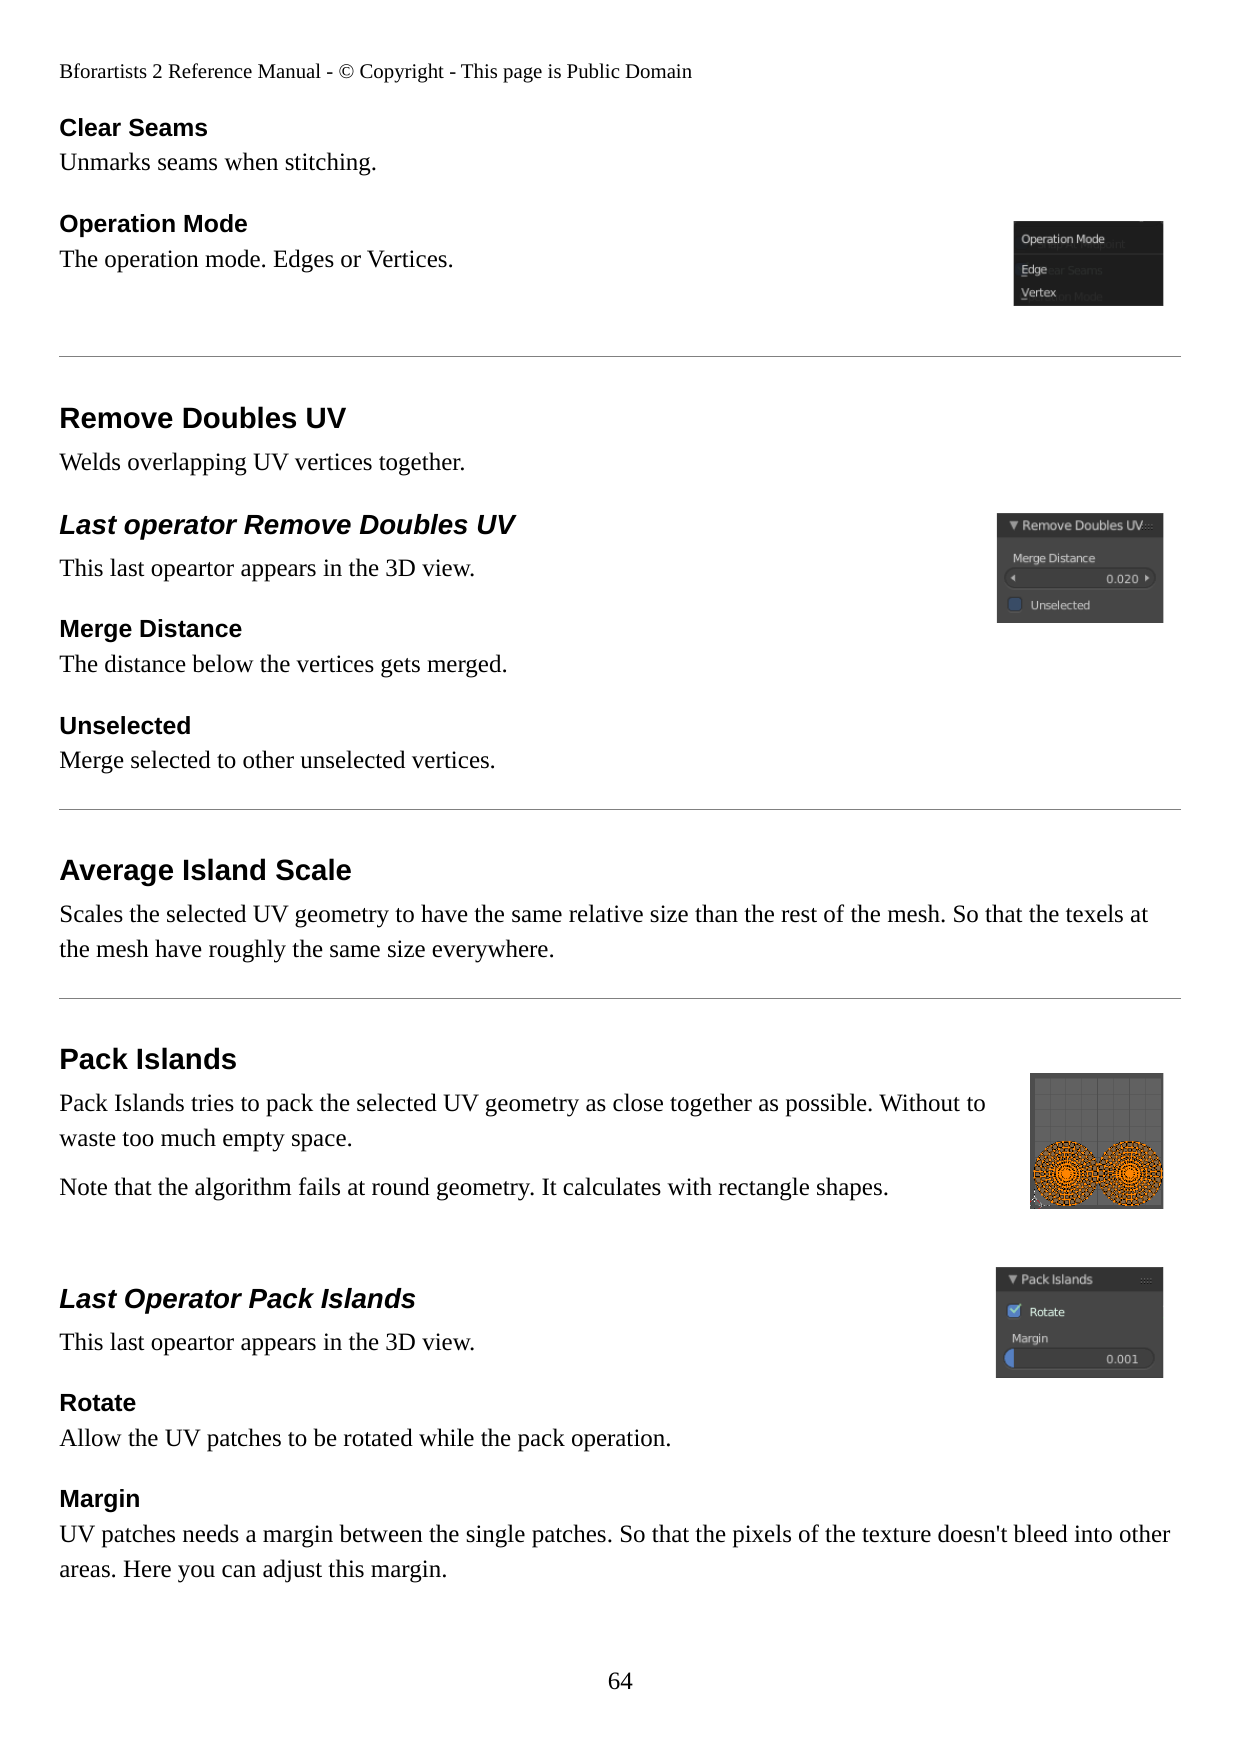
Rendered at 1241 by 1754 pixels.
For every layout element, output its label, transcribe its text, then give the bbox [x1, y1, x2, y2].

text This last opeartor appears in the 3D view. [59, 553, 996, 582]
subtitle Unselected [59, 711, 1181, 739]
subtitle Merge Distance [59, 614, 1181, 643]
subtitle Last operator Remove Doubles UV [59, 508, 1181, 540]
text Pack Islands tries to pack the selected UV geometry as close together as possible. Without to waste too much empty space. [59, 1088, 1030, 1151]
subtitle Rotate [59, 1388, 1181, 1417]
text Allow the UV patches to be rotated while the pack operation. [59, 1423, 1181, 1452]
subtitle Operation Mode [59, 209, 1181, 237]
text Unmarks seams when stitching. [59, 147, 1181, 176]
text The operation mode. Edges or Vertices. [59, 244, 1013, 272]
subtitle Remove Doubles UV [59, 401, 1181, 434]
picture [1013, 221, 1164, 306]
text The distance below the vertices gets merged. [59, 649, 1181, 678]
picture [996, 513, 1164, 623]
text UV patches needs a margin between the single patches. So that the pixels of the texture doesn't bleed into other areas. Here you can adjust this margin. [59, 1519, 1181, 1583]
subtitle Last Operator Pack Islands [59, 1282, 995, 1314]
picture [1030, 1073, 1164, 1209]
subtitle [1164, 1282, 1181, 1314]
subtitle Pack Islands [59, 1042, 1181, 1076]
text Merge selected to other unselected vertices. [59, 746, 1181, 774]
text Note that the algorithm fails at round geometry. It calculates with rectangle shapes. [59, 1172, 1030, 1200]
subtitle Clear Seams [59, 113, 1181, 141]
text This last opeartor appears in the 3D view. [59, 1327, 995, 1355]
subtitle Margin [59, 1484, 1181, 1513]
subtitle Average Island Scale [59, 853, 1181, 887]
text Welds overlapping UV vertices together. [59, 447, 1181, 476]
picture [995, 1267, 1164, 1378]
text Scales the selected UV geometry to have the same relative size than the rest of the mesh. So that the texels at the mesh have roughly the same size everywhere. [59, 899, 1181, 963]
